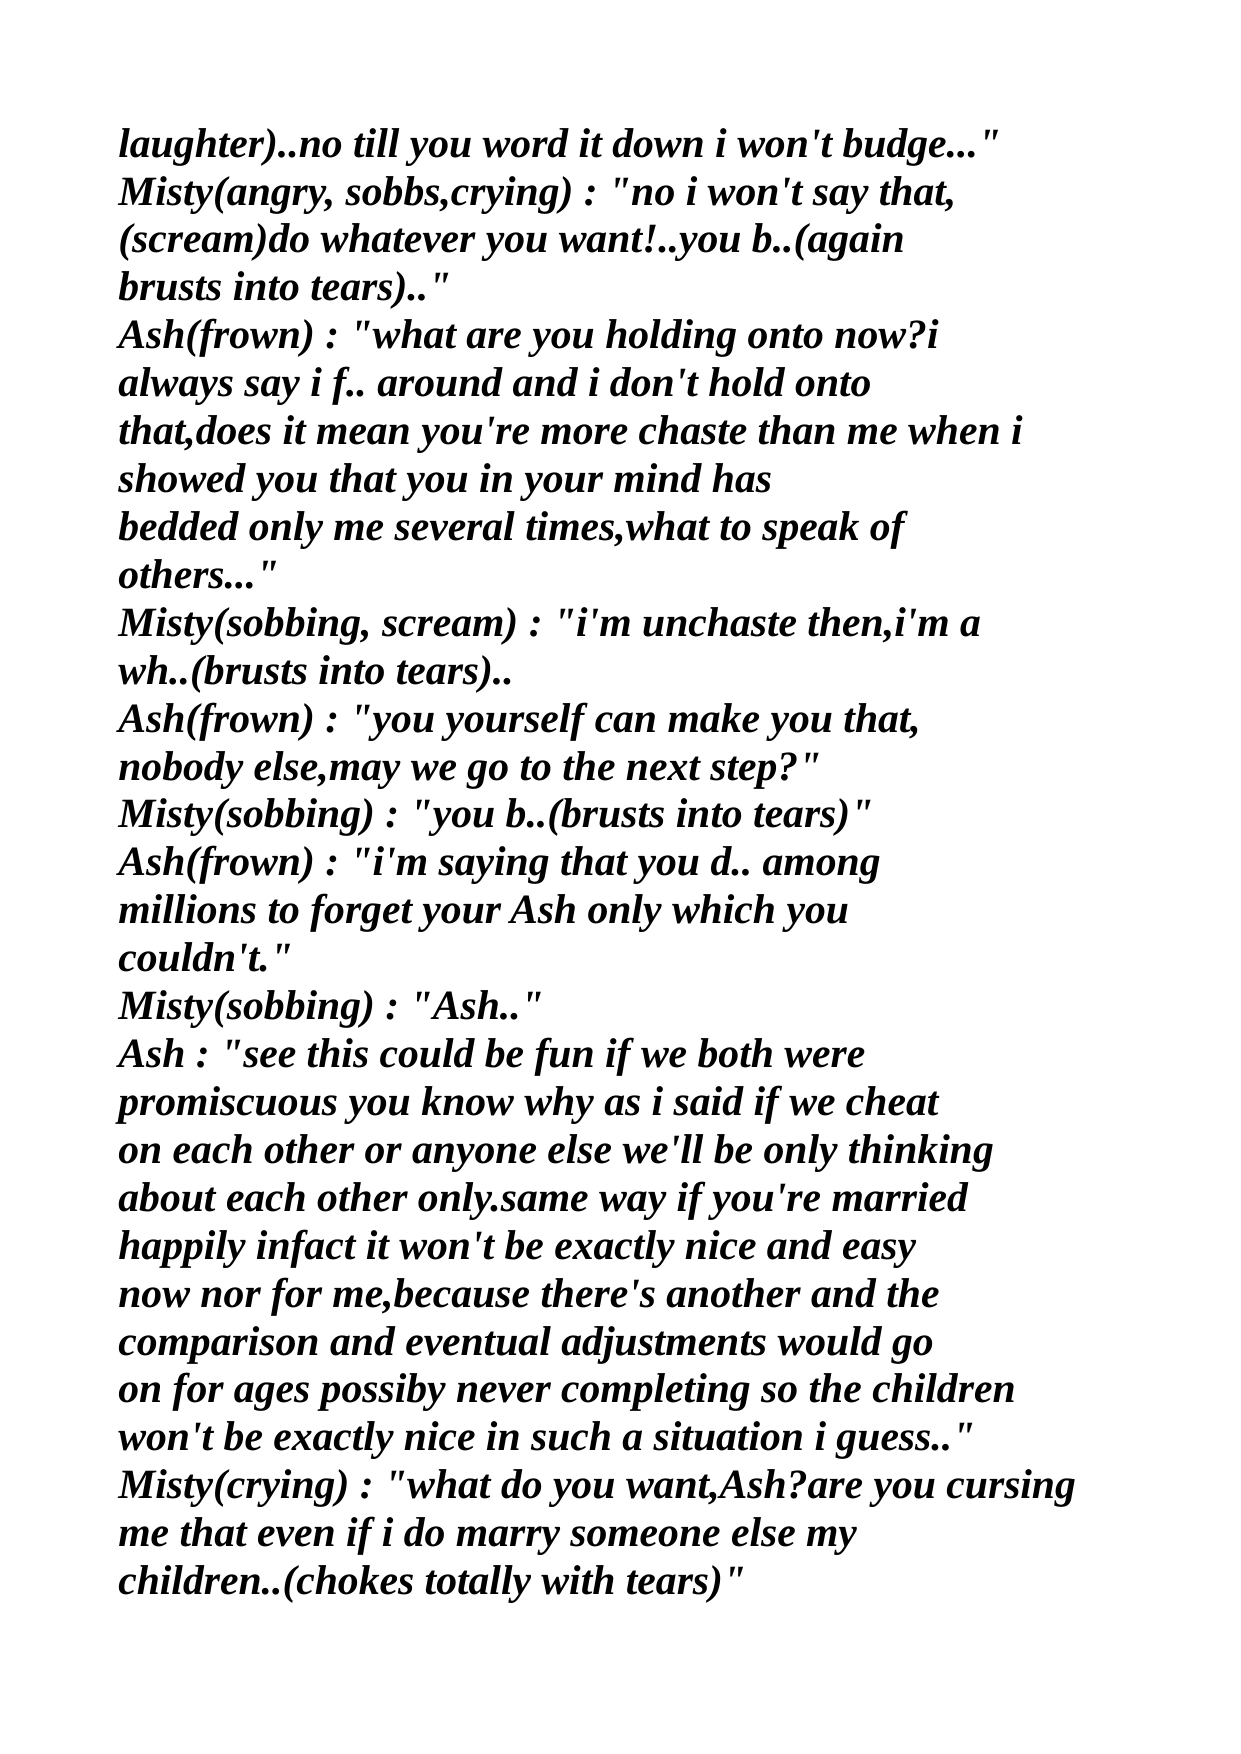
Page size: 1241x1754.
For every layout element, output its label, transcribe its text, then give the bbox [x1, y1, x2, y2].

text Ash : "see this could be fun if we both were [118, 1028, 1122, 1076]
text others..." [118, 549, 1122, 597]
text Ash(frown) : "i'm saying that you d.. among [118, 837, 1122, 885]
text that,does it mean you're more chaste than me when i showed you that you in your mind has [118, 406, 1122, 501]
text Misty(angry, sobbs,crying) : "no i won't say that, [118, 166, 1122, 214]
text children..(chokes totally with tears)" [118, 1556, 1122, 1603]
text about each other only.same way if you're married [118, 1172, 1122, 1220]
text now nor for me,because there's another and the [118, 1268, 1122, 1316]
text Ash(frown) : "what are you holding onto now?i [118, 310, 1122, 358]
text millions to forget your Ash only which you [118, 885, 1122, 933]
text brusts into tears).." [118, 262, 1122, 310]
text Misty(sobbing, scream) : "i'm unchaste then,i'm a [118, 597, 1122, 645]
text Misty(sobbing) : "Ash.." [118, 981, 1122, 1028]
text Misty(sobbing) : "you b..(brusts into tears)" [118, 789, 1122, 837]
text (scream)do whatever you want!..you b..(again [118, 214, 1122, 262]
text promiscuous you know why as i said if we cheat [118, 1076, 1122, 1124]
text wh..(brusts into tears).. [118, 645, 1122, 693]
text happily infact it won't be exactly nice and easy [118, 1220, 1122, 1268]
text on each other or anyone else we'll be only thinking [118, 1124, 1122, 1172]
text on for ages possiby never completing so the children won't be exactly nice in such a situation i guess.." [118, 1364, 1122, 1460]
text Ash(frown) : "you yourself can make you that, [118, 693, 1122, 741]
text me that even if i do marry someone else my [118, 1508, 1122, 1556]
text couldn't." [118, 933, 1122, 981]
text laughter)..no till you word it down i won't budge..." [118, 118, 1122, 166]
text always say i f.. around and i don't hold onto [118, 358, 1122, 406]
text Misty(crying) : "what do you want,Ash?are you cursing [118, 1460, 1122, 1508]
text bedded only me several times,what to speak of [118, 501, 1122, 549]
text nobody else,may we go to the next step?" [118, 741, 1122, 789]
text comparison and eventual adjustments would go [118, 1316, 1122, 1364]
